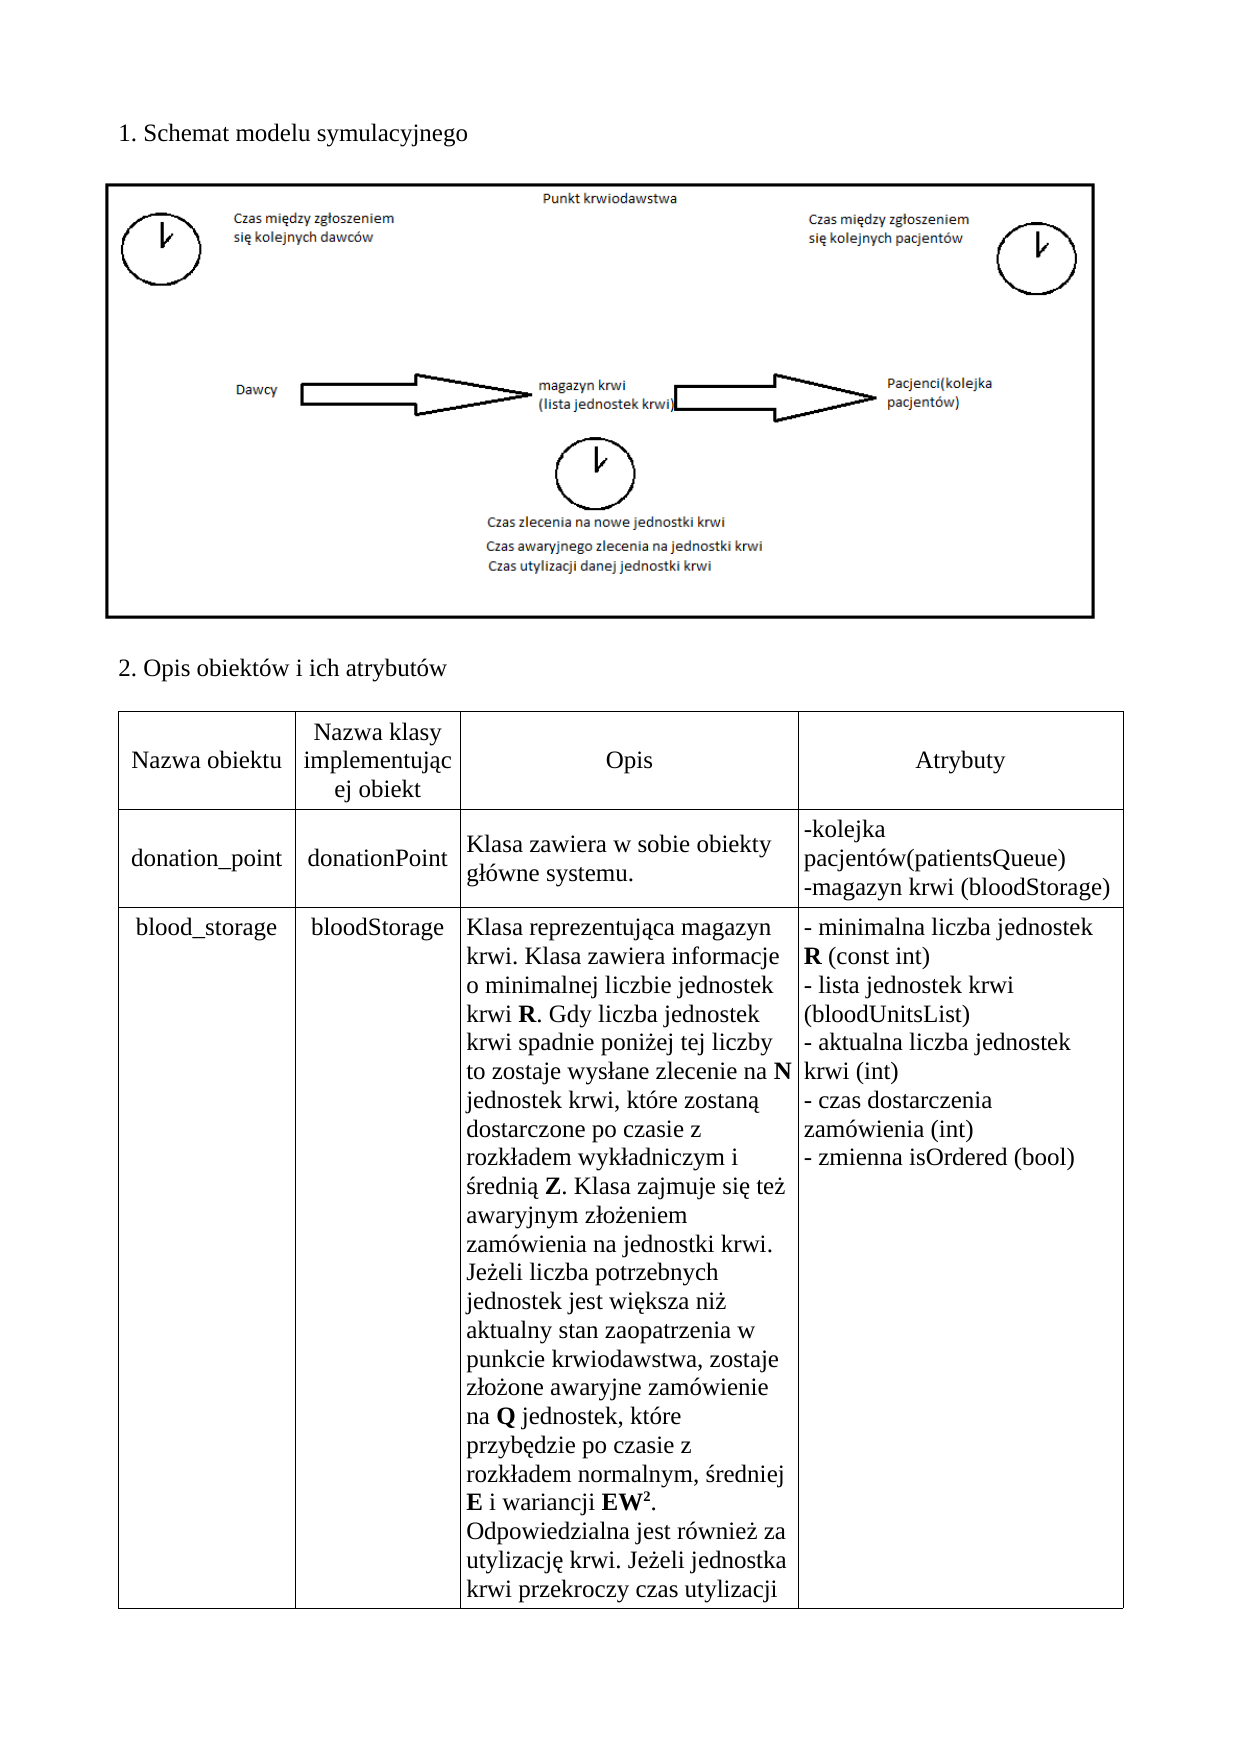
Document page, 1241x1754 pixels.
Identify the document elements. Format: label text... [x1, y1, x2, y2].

table_header Atrybuty [799, 712, 1123, 809]
text 2. Opis obiektów i ich atrybutów [118, 653, 1122, 682]
table_cell bloodStorage [296, 908, 460, 1608]
table_cell - minimalna liczba jednostek R (const int) - lista jednostek krwi (bloodUnitsList) - aktualna liczba jednostek krwi (int) - czas dostarczenia zamówienia (int) - zmienna isOrdered (bool) [799, 908, 1123, 1608]
table_cell Klasa zawiera w sobie obiekty główne systemu. [461, 810, 798, 907]
table_cell donationPoint [296, 810, 460, 907]
table_cell blood_storage [119, 908, 295, 1608]
table_header Opis [461, 712, 798, 809]
text 1. Schemat modelu symulacyjnego [118, 118, 1122, 147]
table_cell -kolejka pacjentów(patientsQueue) -magazyn krwi (bloodStorage) [799, 810, 1123, 907]
picture [97, 174, 1102, 625]
table_header Nazwa obiektu [119, 712, 295, 809]
table_cell Klasa reprezentująca magazyn krwi. Klasa zawiera informacje o minimalnej liczbie jednostek krwi R. Gdy liczba jednostek krwi spadnie poniżej tej liczby to zostaje wysłane zlecenie na N jednostek krwi, które zostaną dostarczone po czasie z rozkładem wykładniczym i średnią Z. Klasa zajmuje się też awaryjnym złożeniem zamówienia na jednostki krwi. Jeżeli liczba potrzebnych jednostek jest większa niż aktualny stan zaopatrzenia w punkcie krwiodawstwa, zostaje złożone awaryjne zamówienie na Q jednostek, które przybędzie po czasie z rozkładem normalnym, średniej E i wariancji EW2. Odpowiedzialna jest również za utylizację krwi. Jeżeli jednostka krwi przekroczy czas utylizacji [461, 908, 798, 1608]
table_header Nazwa klasy implementującej obiekt [296, 712, 460, 809]
table_cell donation_point [119, 810, 295, 907]
